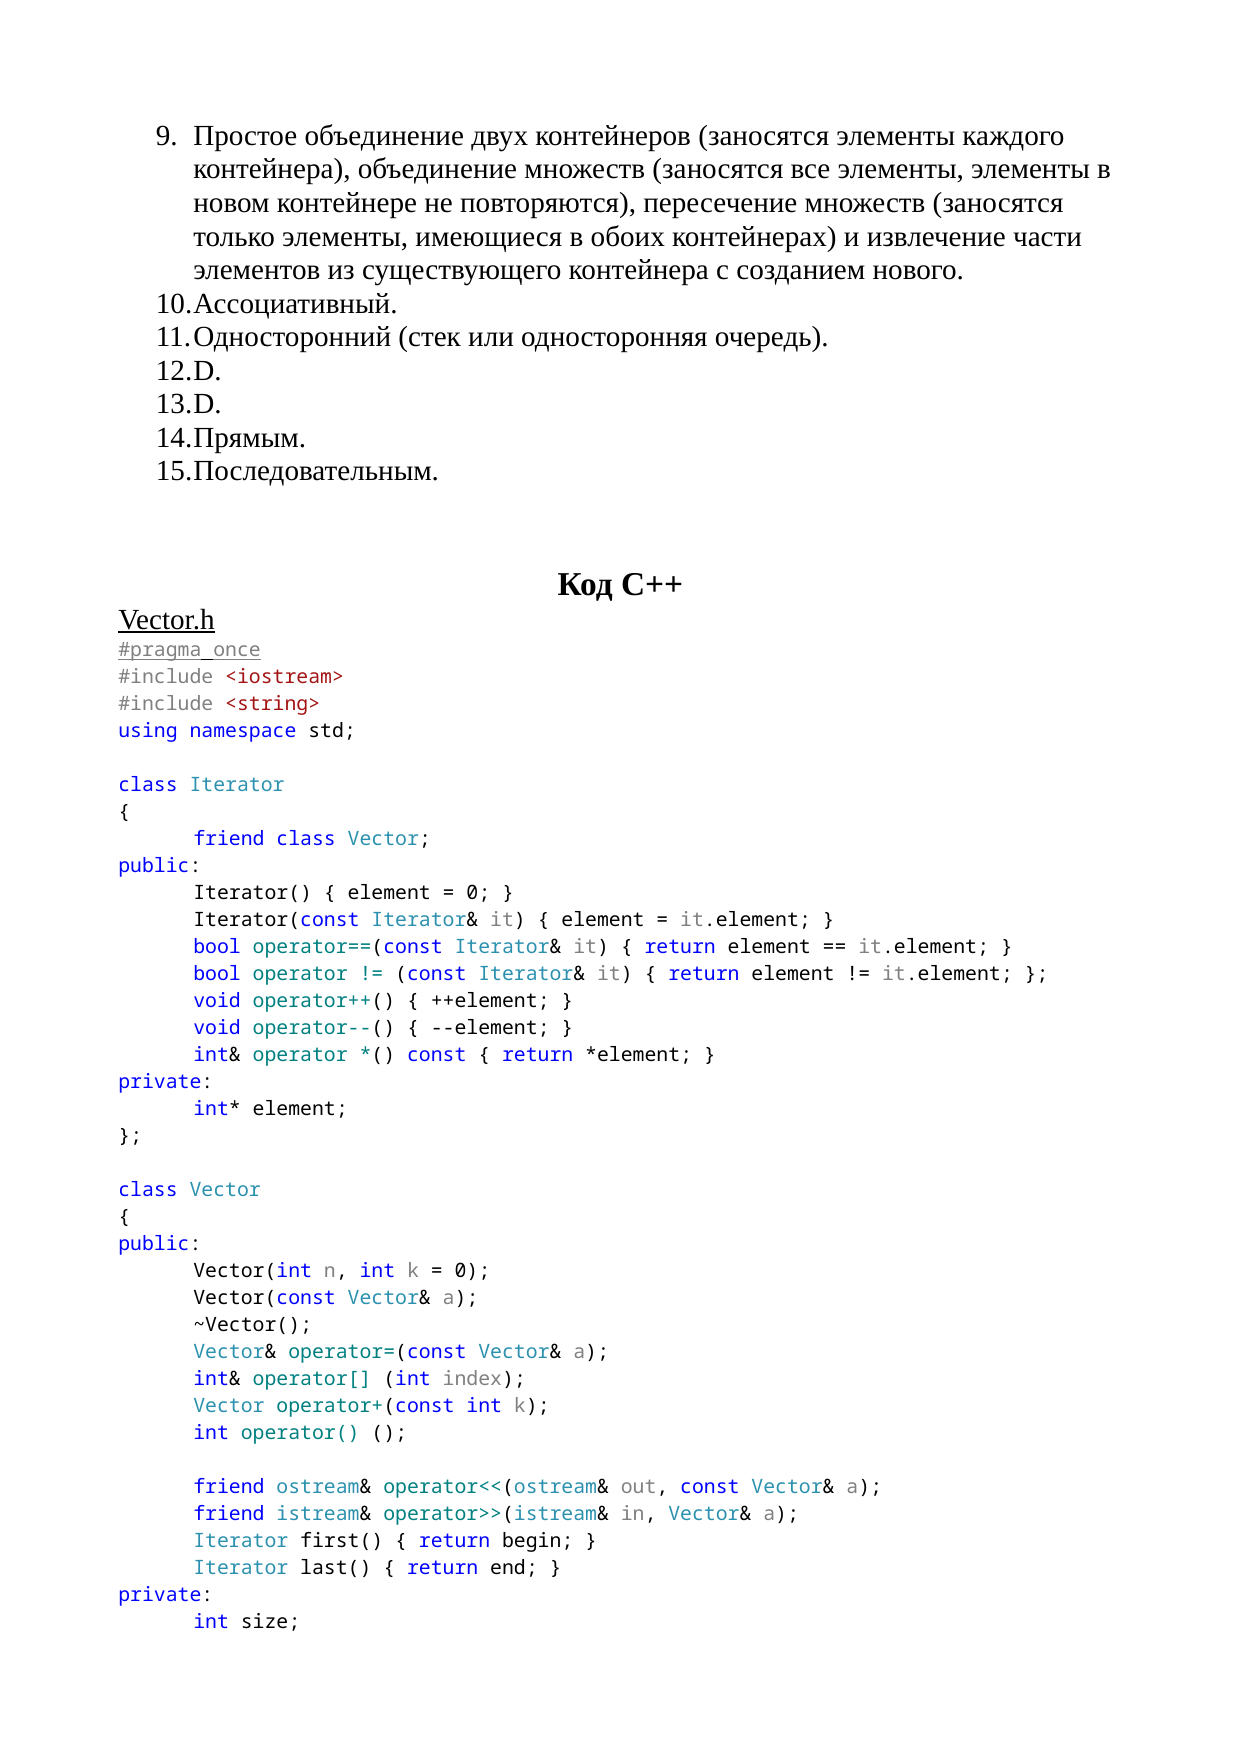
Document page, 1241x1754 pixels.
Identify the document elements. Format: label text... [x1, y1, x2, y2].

text }; [118, 1121, 1122, 1148]
text class Vector [118, 1175, 1122, 1202]
text void operator++() { ++element; } [118, 986, 1122, 1013]
list Ассоциативный. [156, 286, 1122, 319]
text private: [118, 1580, 1122, 1607]
text #include <string> [118, 689, 1122, 717]
list Прямым. [156, 420, 1122, 453]
text public: [118, 1229, 1122, 1256]
list Простое объединение двух контейнеров (заносятся элементы каждого контейнера), объединение множеств (заносятся все элементы, элементы в новом контейнере не повторяются), пересечение множеств (заносятся только элементы, имеющиеся в обоих контейнерах) и извлечение части элементов из существующего контейнера с созданием нового. [156, 118, 1122, 286]
list Последовательным. [156, 453, 1122, 487]
text friend ostream& operator<<(ostream& out, const Vector& a); [118, 1472, 1122, 1499]
text int& operator *() const { return *element; } [118, 1040, 1122, 1067]
text Vector& operator=(const Vector& a); [118, 1337, 1122, 1364]
text int size; [118, 1607, 1122, 1634]
text Iterator(const Iterator& it) { element = it.element; } [118, 905, 1122, 932]
text Iterator() { element = 0; } [118, 878, 1122, 905]
text class Iterator [118, 771, 1122, 797]
text using namespace std; [118, 717, 1122, 743]
text Vector(int n, int k = 0); [118, 1256, 1122, 1283]
text int operator() (); [118, 1418, 1122, 1445]
text bool operator==(const Iterator& it) { return element == it.element; } [118, 932, 1122, 959]
text public: [118, 851, 1122, 878]
list D. [156, 386, 1122, 420]
text bool operator != (const Iterator& it) { return element != it.element; }; [118, 959, 1122, 986]
text ~Vector(); [118, 1310, 1122, 1337]
text Iterator first() { return begin; } [118, 1526, 1122, 1553]
text private: [118, 1067, 1122, 1094]
text friend class Vector; [118, 824, 1122, 851]
text Vector operator+(const int k); [118, 1391, 1122, 1418]
text int& operator[] (int index); [118, 1364, 1122, 1391]
text Vector(const Vector& a); [118, 1283, 1122, 1310]
text #include <iostream> [118, 663, 1122, 689]
text { [118, 1202, 1122, 1229]
text friend istream& operator>>(istream& in, Vector& a); [118, 1499, 1122, 1526]
text int* element; [118, 1094, 1122, 1121]
text Iterator last() { return end; } [118, 1553, 1122, 1580]
text { [118, 797, 1122, 824]
text void operator--() { --element; } [118, 1013, 1122, 1040]
text Код C++ [118, 564, 1122, 602]
list Односторонний (стек или односторонняя очередь). [156, 319, 1122, 353]
text Vector.h [118, 602, 1122, 636]
list D. [156, 353, 1122, 386]
text #pragma once [118, 636, 1122, 663]
